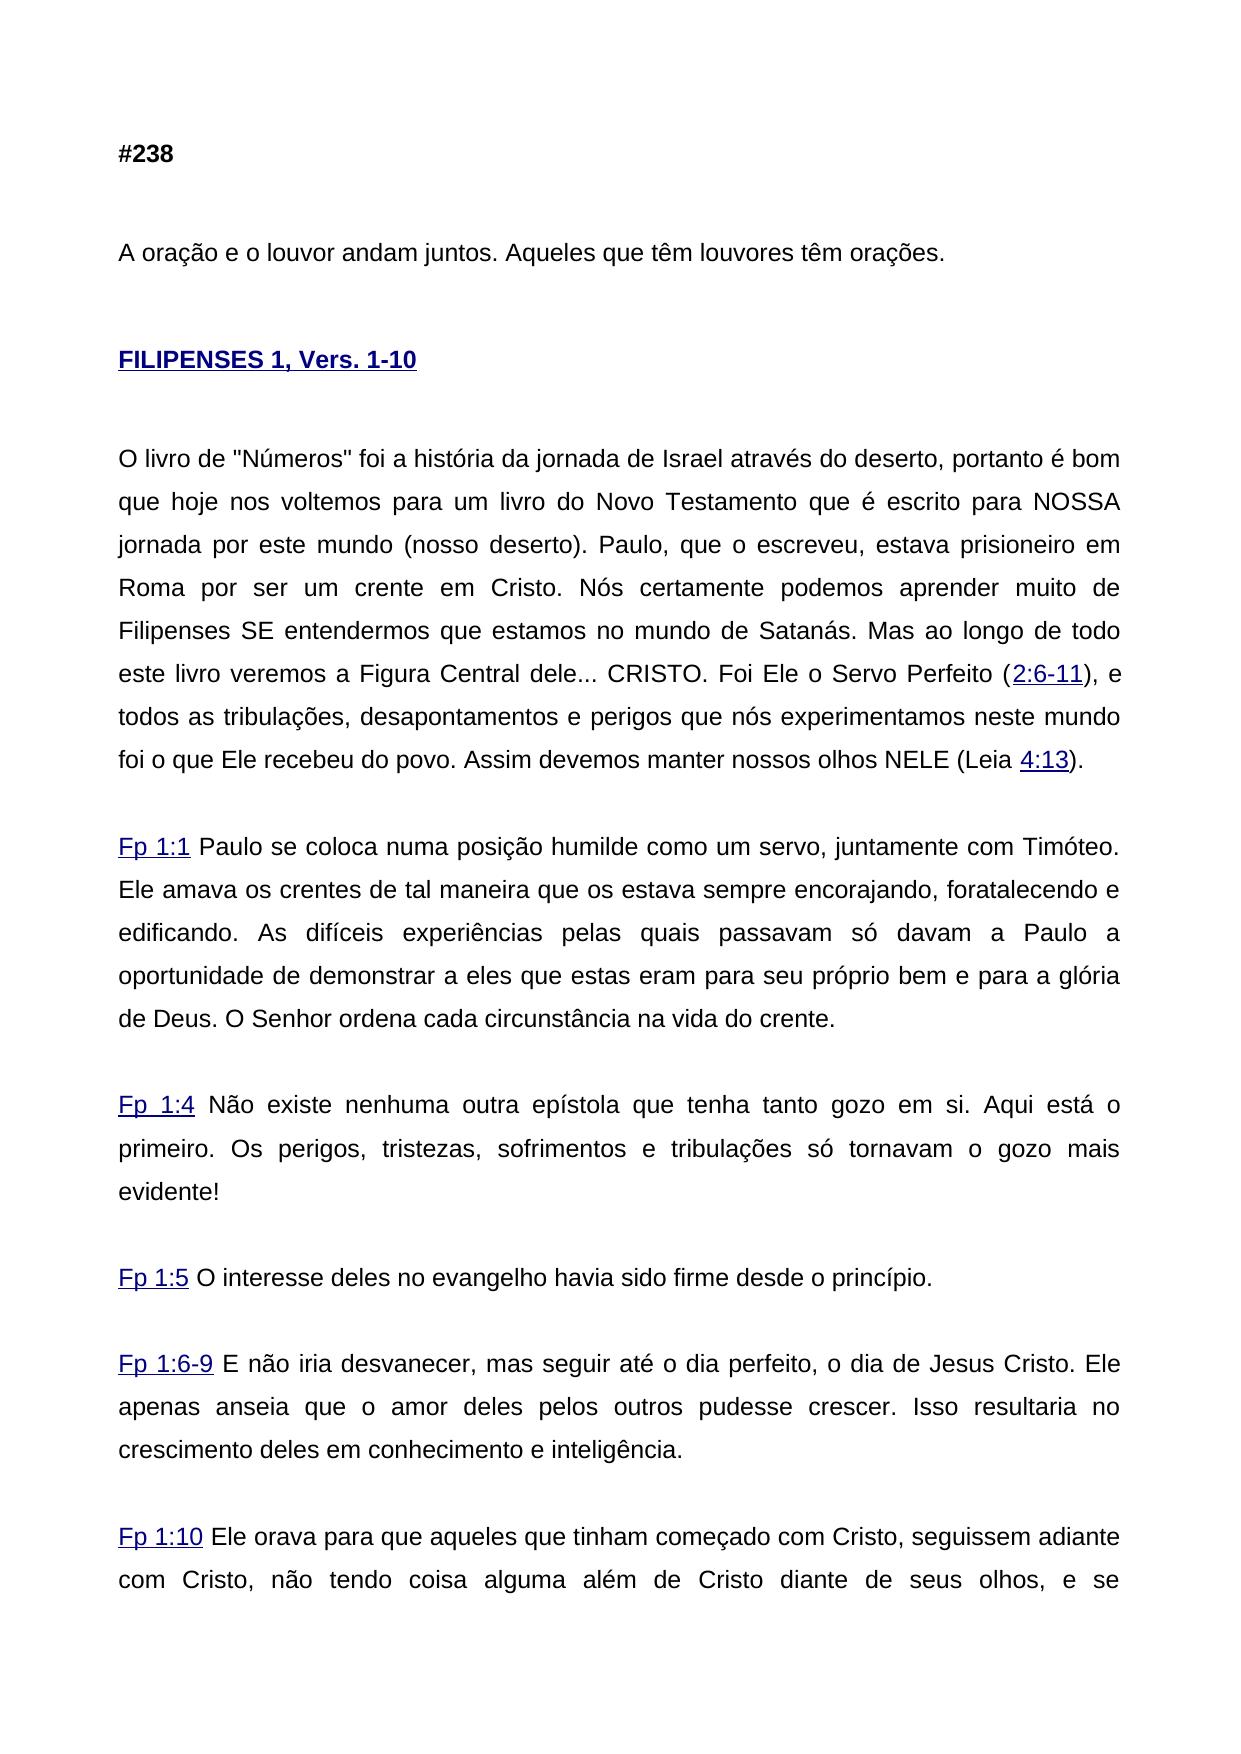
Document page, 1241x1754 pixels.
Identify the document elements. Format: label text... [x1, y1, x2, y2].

subtitle #238 [118, 139, 1122, 168]
text Fp 1:4 Não existe nenhuma outra epístola que tenha tanto gozo em si. Aqui está o primeiro. Os perigos, tristezas, sofrimentos e tribulações só tornavam o gozo mais evidente! [118, 1090, 1122, 1205]
text A oração e o louvor andam juntos. Aqueles que têm louvores têm orações. [118, 238, 1122, 266]
text Fp 1:1 Paulo se coloca numa posição humilde como um servo, juntamente com Timóteo. Ele amava os crentes de tal maneira que os estava sempre encorajando, foratalecendo e edificando. As difíceis experiências pelas quais passavam só davam a Paulo a oportunidade de demonstrar a eles que estas eram para seu próprio bem e para a glória de Deus. O Senhor ordena cada circunstância na vida do crente. [118, 832, 1122, 1033]
subtitle FILIPENSES 1, Vers. 1-10 [118, 345, 1122, 373]
text O livro de "Números" foi a história da jornada de Israel através do deserto, portanto é bom que hoje nos voltemos para um livro do Novo Testamento que é escrito para NOSSA jornada por este mundo (nosso deserto). Paulo, que o escreveu, estava prisioneiro em Roma por ser um crente em Cristo. Nós certamente podemos aprender muito de Filipenses SE entendermos que estamos no mundo de Satanás. Mas ao longo de todo este livro veremos a Figura Central dele... CRISTO. Foi Ele o Servo Perfeito (2:6-11), e todos as tribulações, desapontamentos e perigos que nós experimentamos neste mundo foi o que Ele recebeu do povo. Assim devemos manter nossos olhos NELE (Leia 4:13). [118, 443, 1122, 774]
text Fp 1:5 O interesse deles no evangelho havia sido firme desde o princípio. [118, 1263, 1122, 1292]
text Fp 1:6-9 E não iria desvanecer, mas seguir até o dia perfeito, o dia de Jesus Cristo. Ele apenas anseia que o amor deles pelos outros pudesse crescer. Isso resultaria no crescimento deles em conhecimento e inteligência. [118, 1349, 1122, 1464]
text Fp 1:10 Ele orava para que aqueles que tinham começado com Cristo, seguissem adiante com Cristo, não tendo coisa alguma além de Cristo diante de seus olhos, e se [118, 1522, 1122, 1593]
